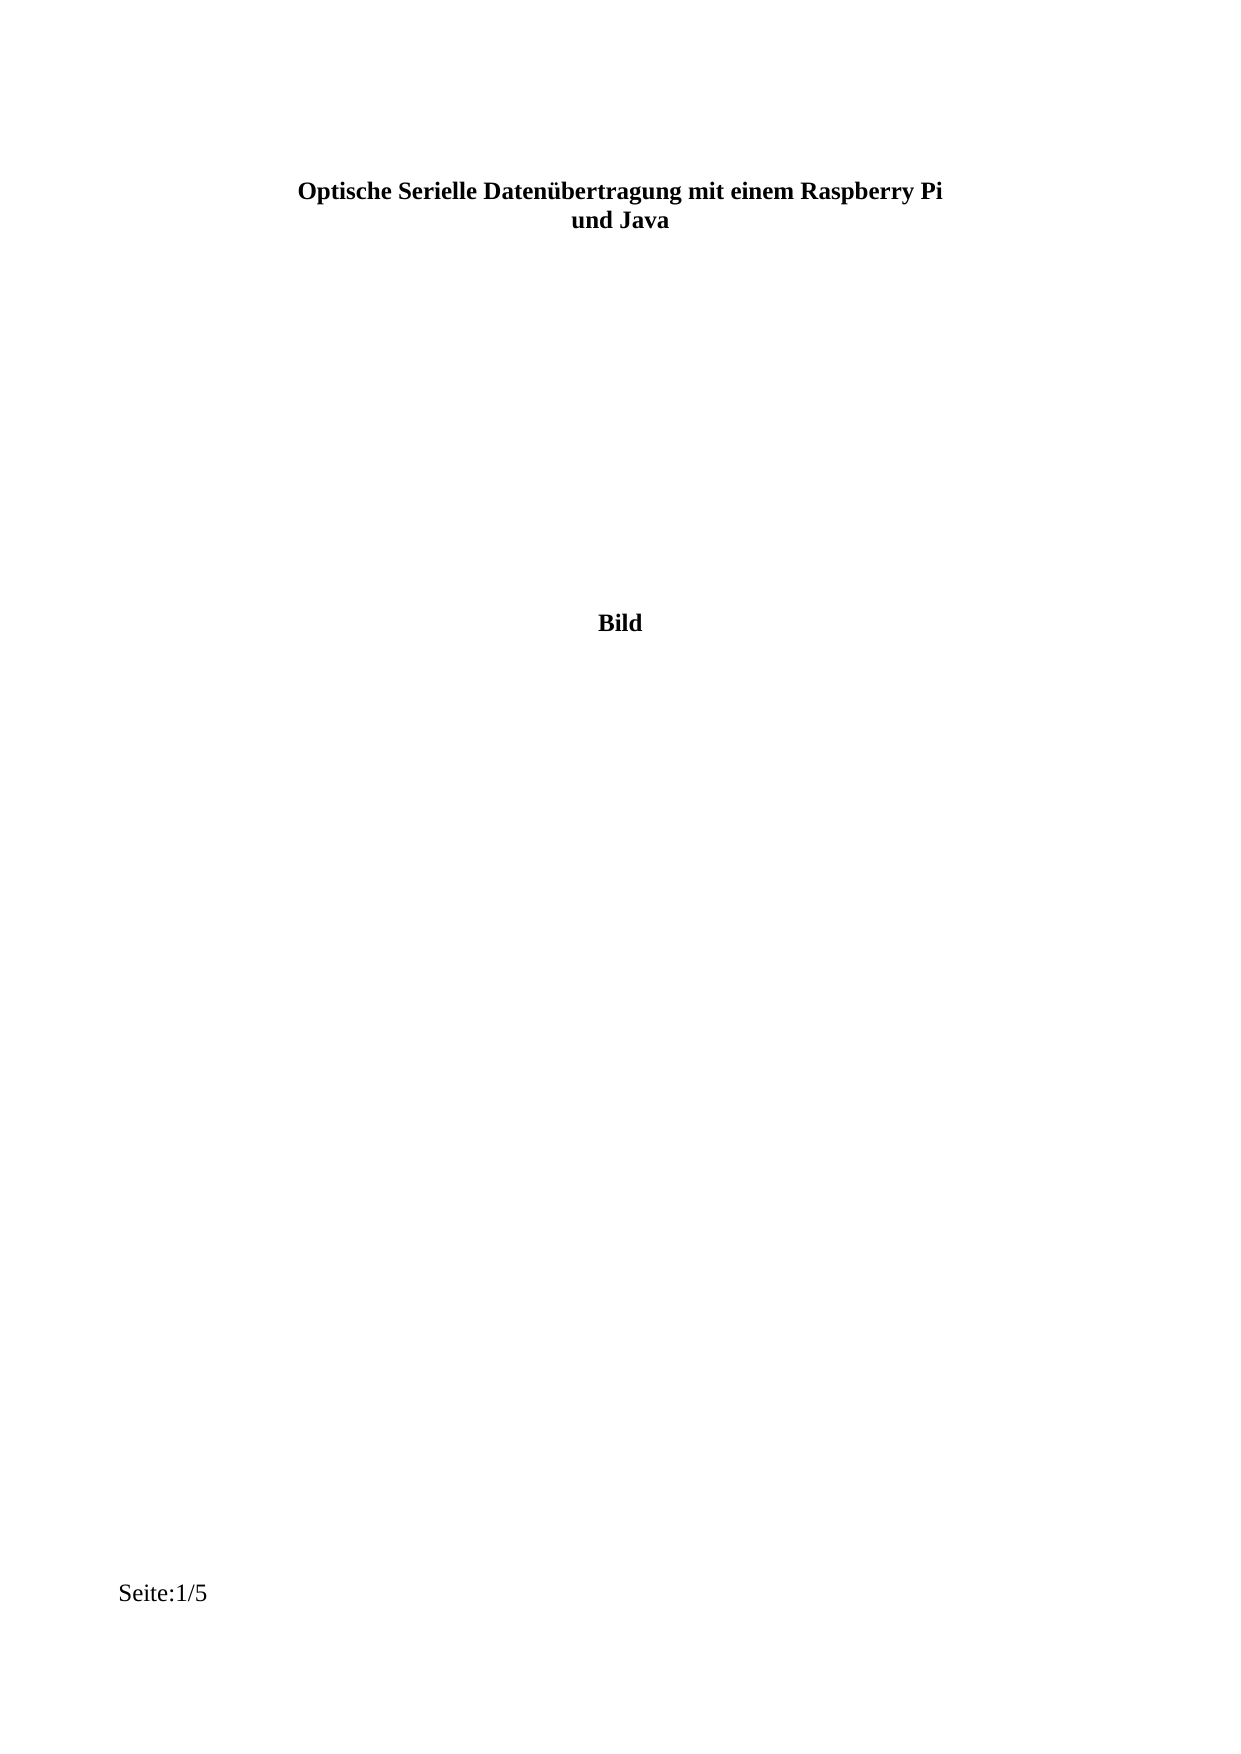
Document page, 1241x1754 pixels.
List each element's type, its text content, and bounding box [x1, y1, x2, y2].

text [118, 1470, 1122, 1528]
text Optische Serielle Datenübertragung mit einem Raspberry Pi und Java Bild [118, 176, 1122, 1470]
